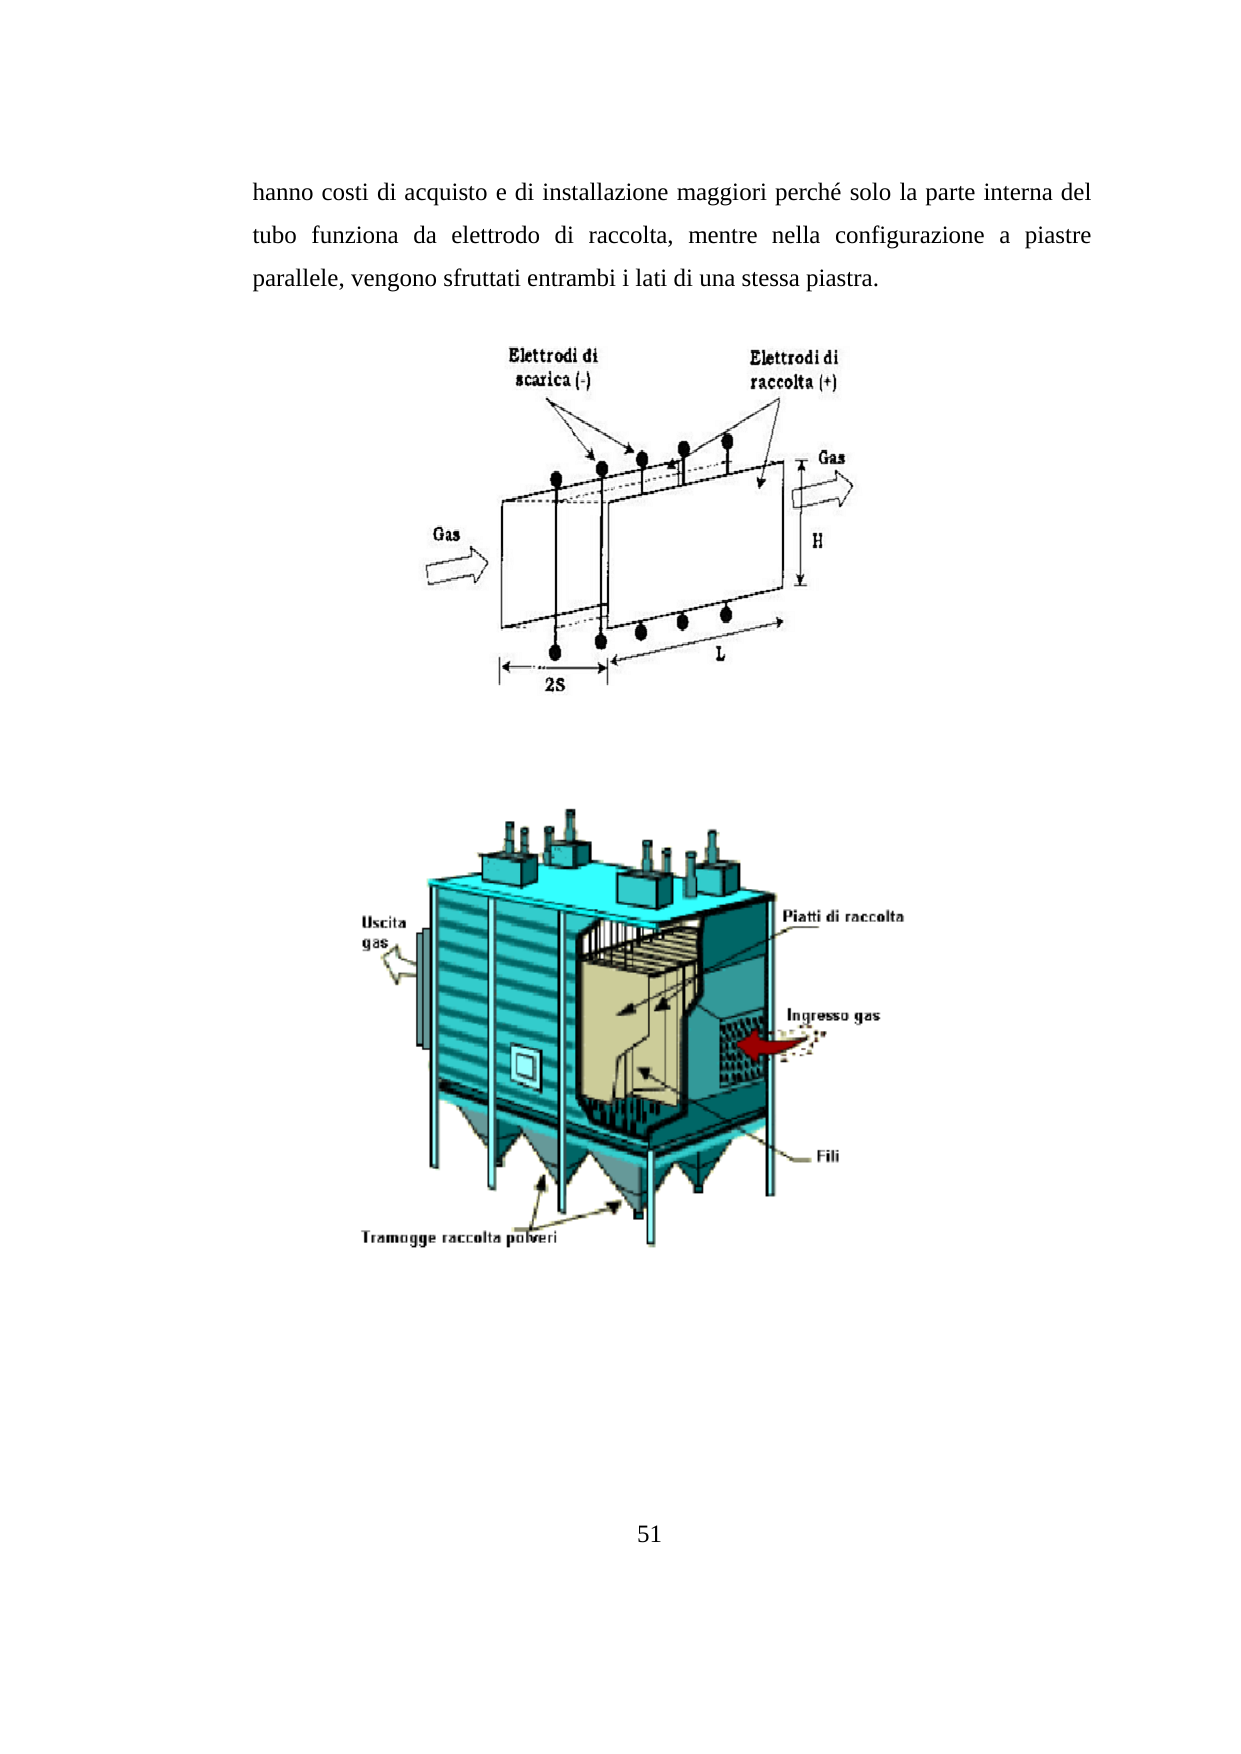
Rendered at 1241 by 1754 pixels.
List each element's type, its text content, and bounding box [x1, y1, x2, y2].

picture [351, 780, 919, 1280]
picture [407, 318, 863, 714]
list hanno costi di acquisto e di installazione maggiori perché solo la parte interna del tubo funziona da elettrodo di raccolta, mentre nella configurazione a piastre parallele, vengono sfruttati entrambi i lati di una stessa piastra. [215, 177, 1093, 292]
